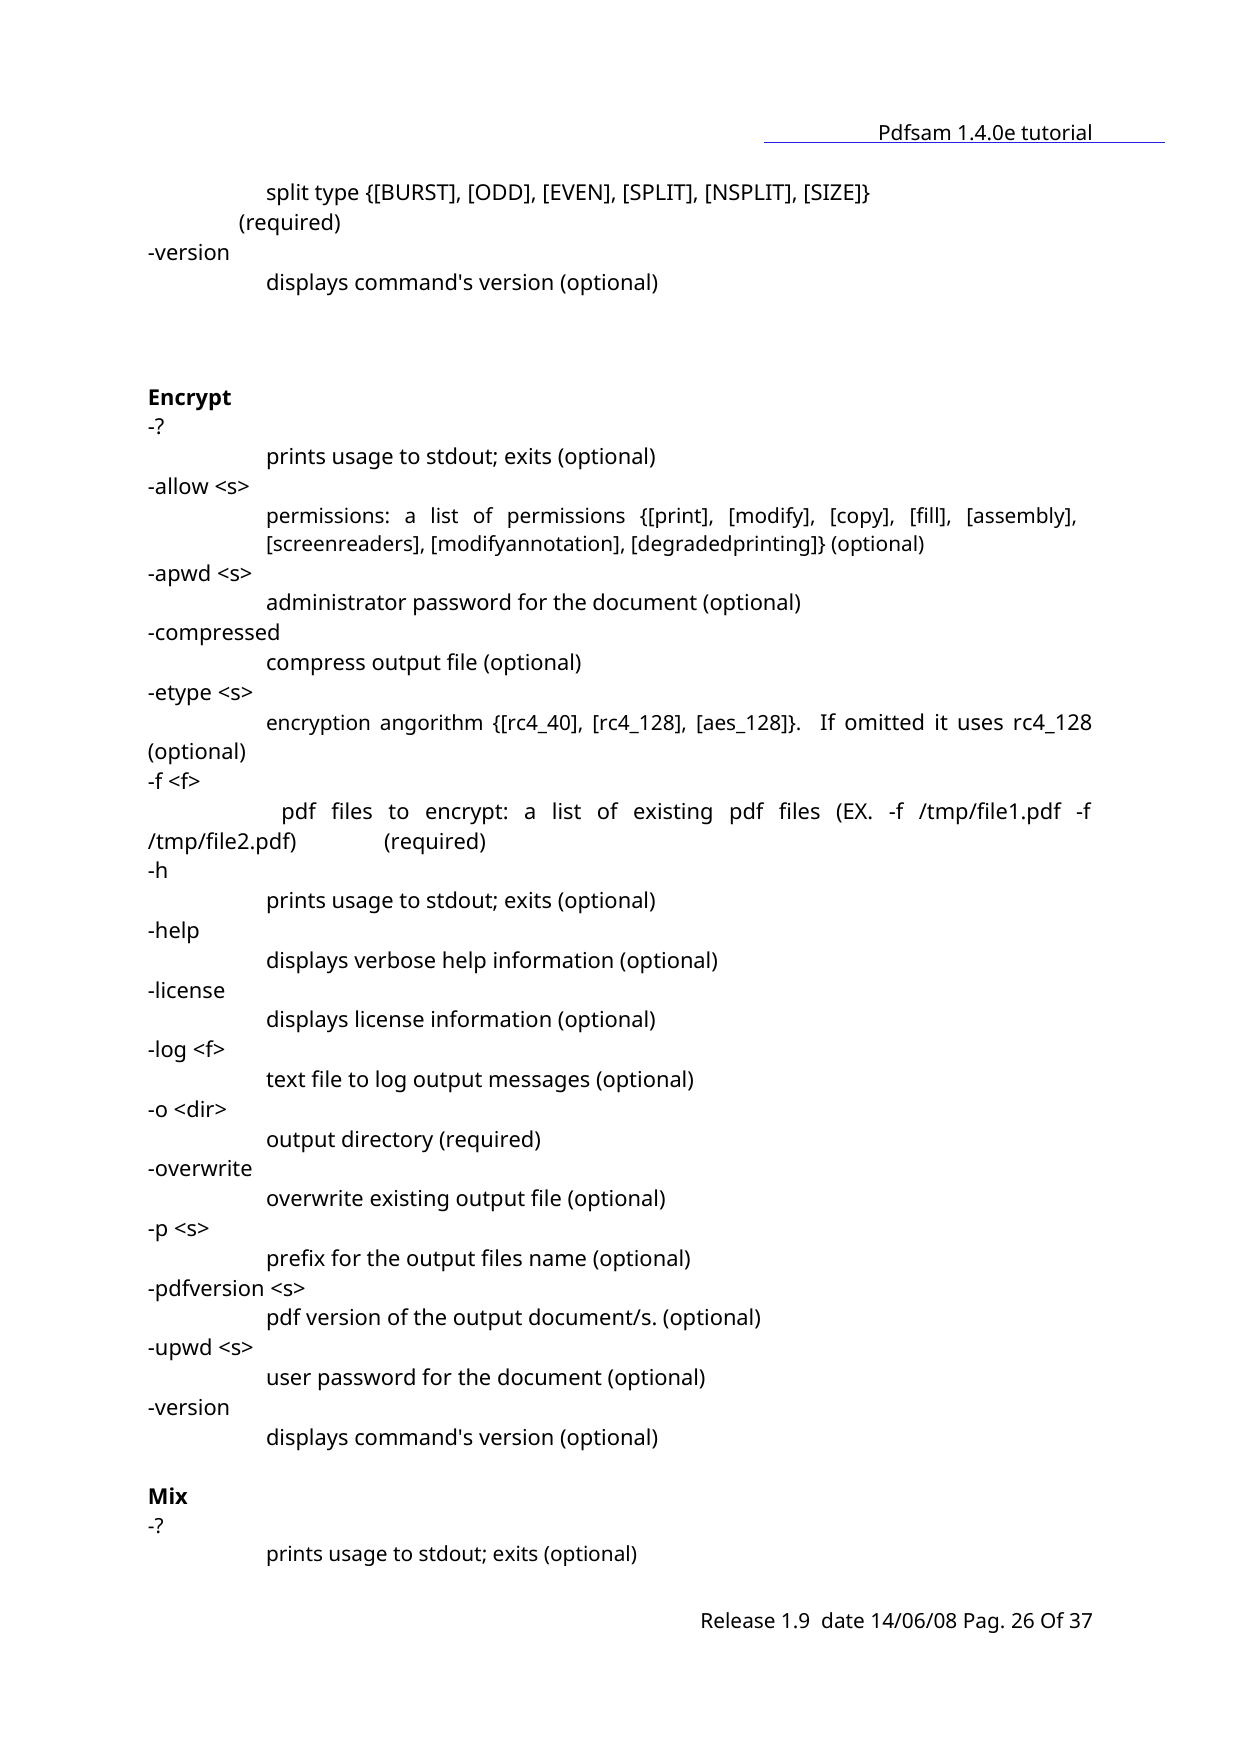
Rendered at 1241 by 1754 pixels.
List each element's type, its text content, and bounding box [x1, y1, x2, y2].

text -h [148, 856, 1093, 885]
text pdf version of the output document/s. (optional) [148, 1302, 1093, 1332]
text -license [148, 975, 1093, 1004]
text displays command's version (optional) [148, 266, 1093, 296]
text encryption angorithm {[rc4_40], [rc4_128], [aes_128]}. If omitted it uses rc4_128 (optional) [148, 707, 1093, 766]
text -f <f> [148, 766, 1093, 796]
text -etype <s> [148, 677, 1093, 707]
text Mix [148, 1481, 1093, 1511]
text output directory (required) [148, 1124, 1093, 1153]
text administrator password for the document (optional) [148, 587, 1093, 617]
text -apwd <s> [148, 558, 1093, 587]
text -version [148, 237, 1093, 266]
text displays license information (optional) [148, 1004, 1093, 1034]
text Encrypt [148, 382, 1093, 411]
text prints usage to stdout; exits (optional) [148, 1539, 1093, 1568]
text -upwd <s> [148, 1332, 1093, 1362]
text split type {[BURST], [ODD], [EVEN], [SPLIT], [NSPLIT], [SIZE]} [148, 177, 1093, 207]
text -help [148, 915, 1093, 945]
text -log <f> [148, 1034, 1093, 1064]
text -compressed [148, 617, 1093, 647]
text -allow <s> [148, 471, 1093, 501]
text -? [148, 1511, 1093, 1539]
text (required) [148, 207, 1093, 237]
text prints usage to stdout; exits (optional) [148, 885, 1093, 915]
text prefix for the output files name (optional) [148, 1243, 1093, 1273]
text pdf files to encrypt: a list of existing pdf files (EX. -f /tmp/file1.pdf -f /tmp/file2.pdf) (required) [148, 796, 1093, 856]
text text file to log output messages (optional) [148, 1064, 1093, 1094]
text -p <s> [148, 1213, 1093, 1243]
text displays verbose help information (optional) [148, 945, 1093, 975]
text -o <dir> [148, 1094, 1093, 1124]
text overwrite existing output file (optional) [148, 1183, 1093, 1213]
text user password for the document (optional) [148, 1362, 1093, 1392]
text -pdfversion <s> [148, 1273, 1093, 1302]
text -version [148, 1392, 1093, 1422]
text permissions: a list of permissions {[print], [modify], [copy], [fill], [assembly], [screenreaders], [modifyannotation], [degradedprinting]} (optional) [148, 501, 1093, 558]
text displays command's version (optional) [148, 1422, 1093, 1451]
text prints usage to stdout; exits (optional) [148, 441, 1093, 471]
text -? [148, 411, 1093, 441]
text compress output file (optional) [148, 647, 1093, 677]
text -overwrite [148, 1153, 1093, 1183]
